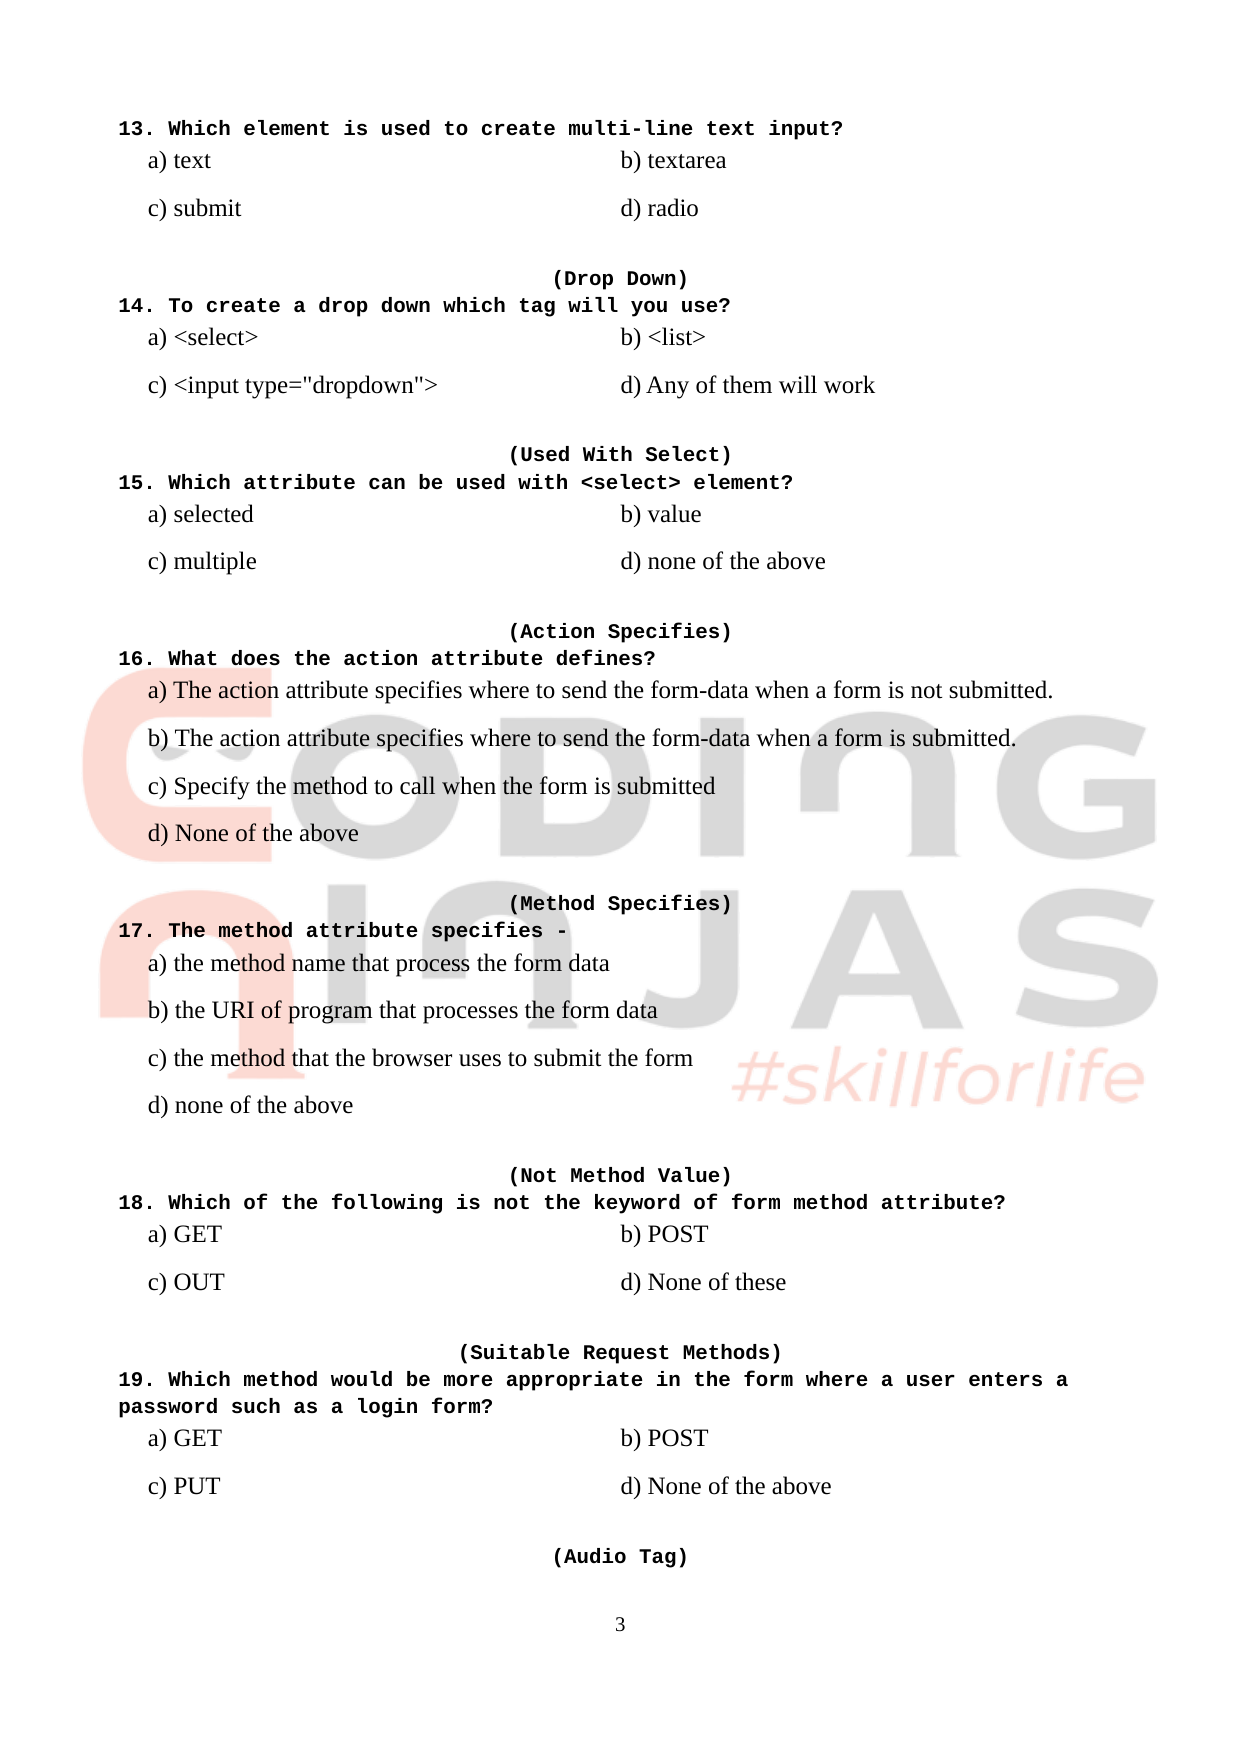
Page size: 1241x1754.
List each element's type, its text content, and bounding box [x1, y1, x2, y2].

text 19. Which method would be more appropriate in the form where a user enters a password such as a login form? [118, 1369, 1122, 1420]
text a) The action attribute specifies where to send the form-data when a form is not submitted. [148, 676, 1122, 704]
text 14. To create a drop down which tag will you use? [118, 295, 1122, 318]
text c) multiple d) none of the above [148, 546, 1122, 575]
text a) GET b) POST [148, 1423, 1122, 1452]
text b) The action attribute specifies where to send the form-data when a form is submitted. [148, 723, 1122, 752]
text 15. Which attribute can be used with <select> element? [118, 472, 1122, 495]
text a) text b) textarea [148, 145, 1122, 174]
text 13. Which element is used to create multi-line text input? [118, 118, 1122, 142]
text c) OUT d) None of these [148, 1267, 1122, 1296]
text (Used With Select) [118, 444, 1122, 468]
text c) Specify the method to call when the form is submitted [148, 771, 1122, 799]
text d) none of the above [148, 1090, 1122, 1119]
text a) the method name that process the form data [148, 948, 1122, 976]
text b) the URI of program that processes the form data [148, 995, 1122, 1024]
text c) submit d) radio [148, 193, 1122, 222]
text d) None of the above [148, 818, 1122, 847]
text c) <input type="dropdown"> d) Any of them will work [148, 370, 1122, 398]
text (Action Specifies) [118, 621, 1122, 645]
text 16. What does the action attribute defines? [118, 648, 1122, 672]
text (Suitable Request Methods) [118, 1342, 1122, 1366]
text c) the method that the browser uses to submit the form [148, 1043, 1122, 1072]
text (Drop Down) [118, 268, 1122, 291]
text a) GET b) POST [148, 1219, 1122, 1248]
text a) selected b) value [148, 499, 1122, 528]
text c) PUT d) None of the above [148, 1471, 1122, 1500]
text (Method Specifies) [118, 893, 1122, 917]
text (Audio Tag) [118, 1546, 1122, 1569]
text 18. Which of the following is not the keyword of form method attribute? [118, 1192, 1122, 1216]
text a) <select> b) <list> [148, 322, 1122, 351]
text (Not Method Value) [118, 1165, 1122, 1189]
text 17. The method attribute specifies - [118, 920, 1122, 944]
